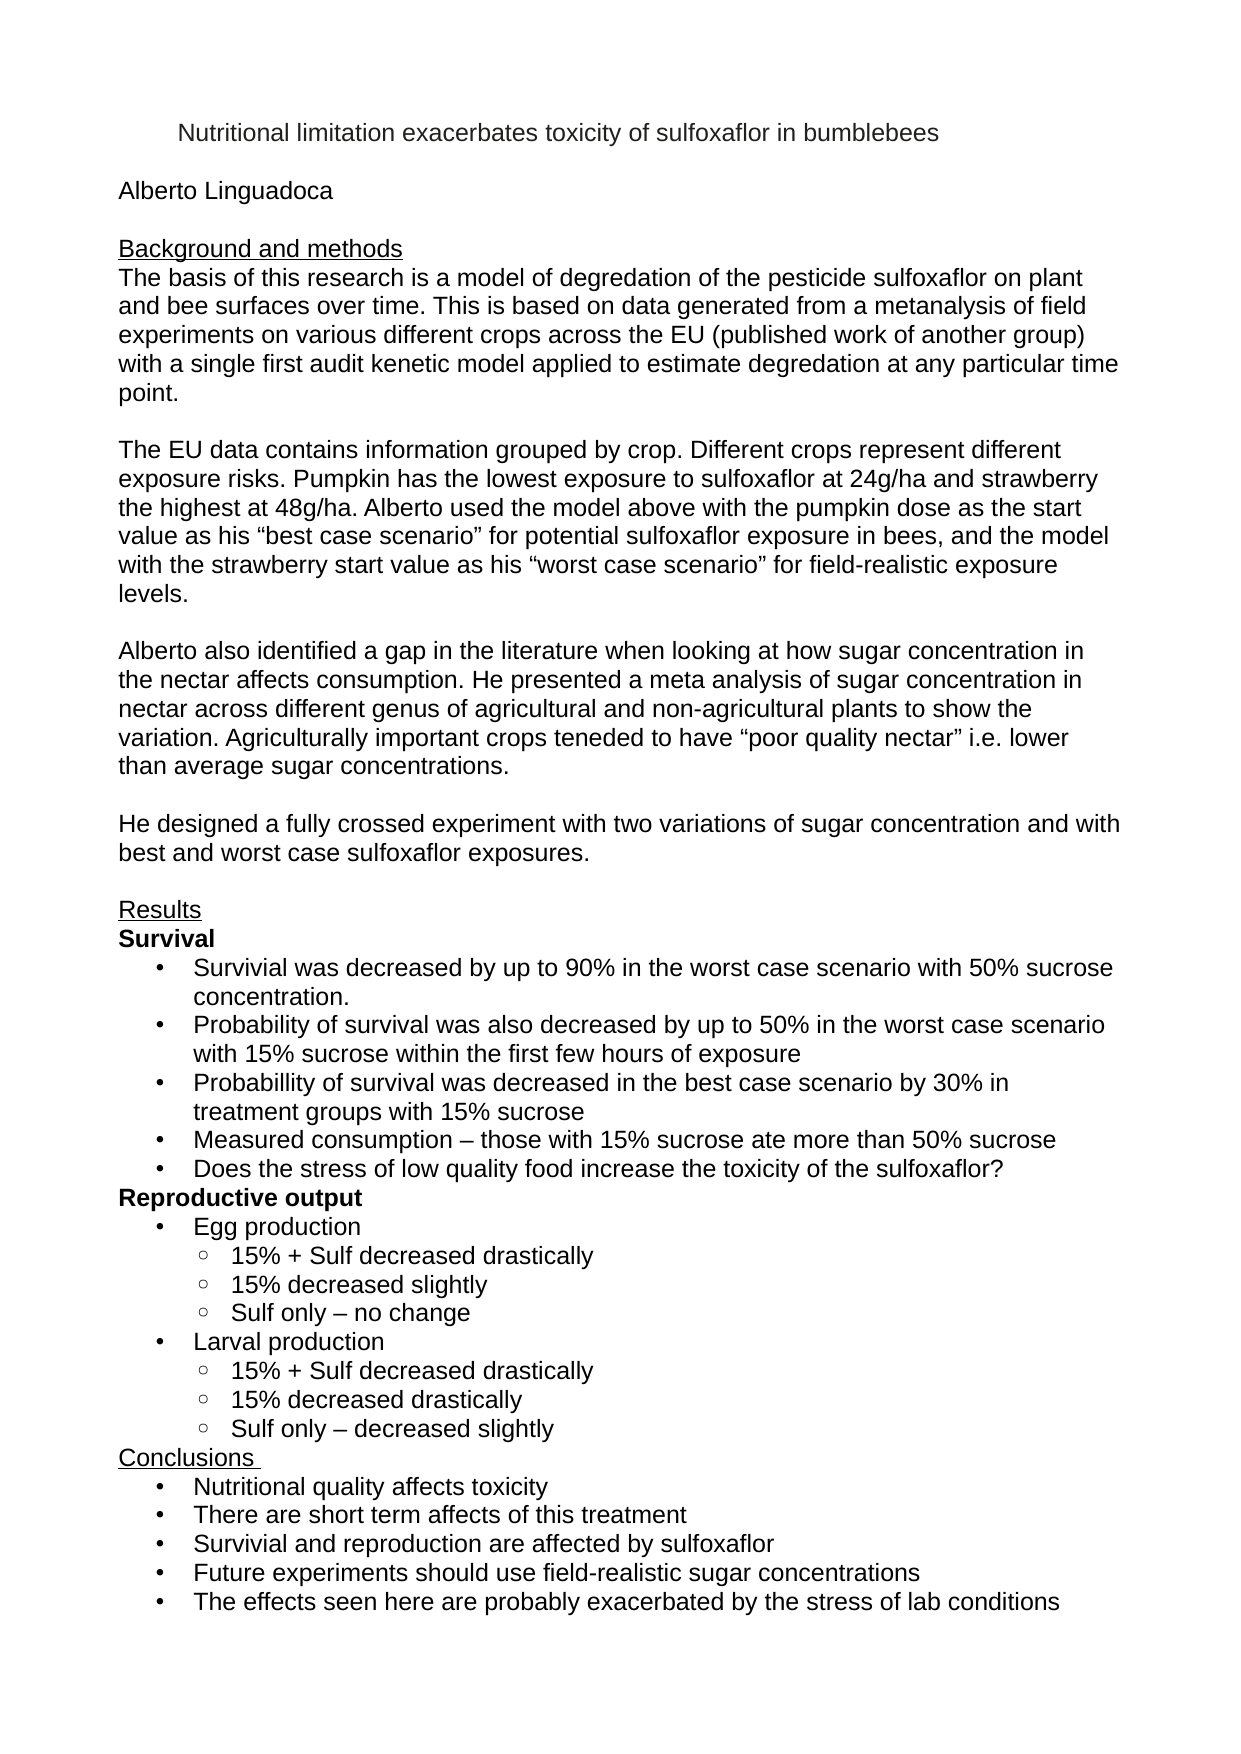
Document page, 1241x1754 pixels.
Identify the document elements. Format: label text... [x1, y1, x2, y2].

list Sulf only – no change [193, 1298, 1122, 1327]
text Alberto also identified a gap in the literature when looking at how sugar concentration in the nectar affects consumption. He presented a meta analysis of sugar concentration in nectar across different genus of agricultural and non-agricultural plants to show the variation. Agriculturally important crops teneded to have “poor quality nectar” i.e. lower than average sugar concentrations. [118, 636, 1122, 780]
list Measured consumption – those with 15% sucrose ate more than 50% sucrose [156, 1125, 1122, 1154]
text Nutritional limitation exacerbates toxicity of sulfoxaflor in bumblebees [177, 118, 1063, 147]
text Results [118, 895, 1122, 924]
list Survivial and reproduction are affected by sulfoxaflor [156, 1529, 1122, 1558]
list Sulf only – decreased slightly [193, 1414, 1122, 1443]
list Nutritional quality affects toxicity [156, 1471, 1122, 1500]
list 15% decreased drastically [193, 1385, 1122, 1414]
text Background and methods [118, 234, 1122, 263]
list Probabillity of survival was decreased in the best case scenario by 30% in treatment groups with 15% sucrose [156, 1068, 1122, 1125]
text The EU data contains information grouped by crop. Different crops represent different exposure risks. Pumpkin has the lowest exposure to sulfoxaflor at 24g/ha and strawberry the highest at 48g/ha. Alberto used the model above with the pumpkin dose as the start value as his “best case scenario” for potential sulfoxaflor exposure in bees, and the model with the strawberry start value as his “worst case scenario” for field-realistic exposure levels. [118, 435, 1122, 608]
text Alberto Linguadoca [118, 176, 1122, 205]
list 15% + Sulf decreased drastically [193, 1356, 1122, 1385]
list Larval production [156, 1327, 1122, 1356]
list 15% decreased slightly [193, 1269, 1122, 1298]
text He designed a fully crossed experiment with two variations of sugar concentration and with best and worst case sulfoxaflor exposures. [118, 809, 1122, 866]
list Future experiments should use field-realistic sugar concentrations [156, 1558, 1122, 1587]
list There are short term affects of this treatment [156, 1500, 1122, 1529]
list Survivial was decreased by up to 90% in the worst case scenario with 50% sucrose concentration. [156, 953, 1122, 1010]
text Conclusions [118, 1443, 1122, 1471]
list Egg production [156, 1212, 1122, 1241]
list Does the stress of low quality food increase the toxicity of the sulfoxaflor? [156, 1154, 1122, 1183]
list 15% + Sulf decreased drastically [193, 1241, 1122, 1269]
text The basis of this research is a model of degredation of the pesticide sulfoxaflor on plant and bee surfaces over time. This is based on data generated from a metanalysis of field experiments on various different crops across the EU (published work of another group) with a single first audit kenetic model applied to estimate degredation at any particular time point. [118, 263, 1122, 406]
text Survival [118, 924, 1122, 953]
list The effects seen here are probably exacerbated by the stress of lab conditions [156, 1587, 1122, 1616]
text Reproductive output [118, 1183, 1122, 1212]
list Probability of survival was also decreased by up to 50% in the worst case scenario with 15% sucrose within the first few hours of exposure [156, 1010, 1122, 1068]
